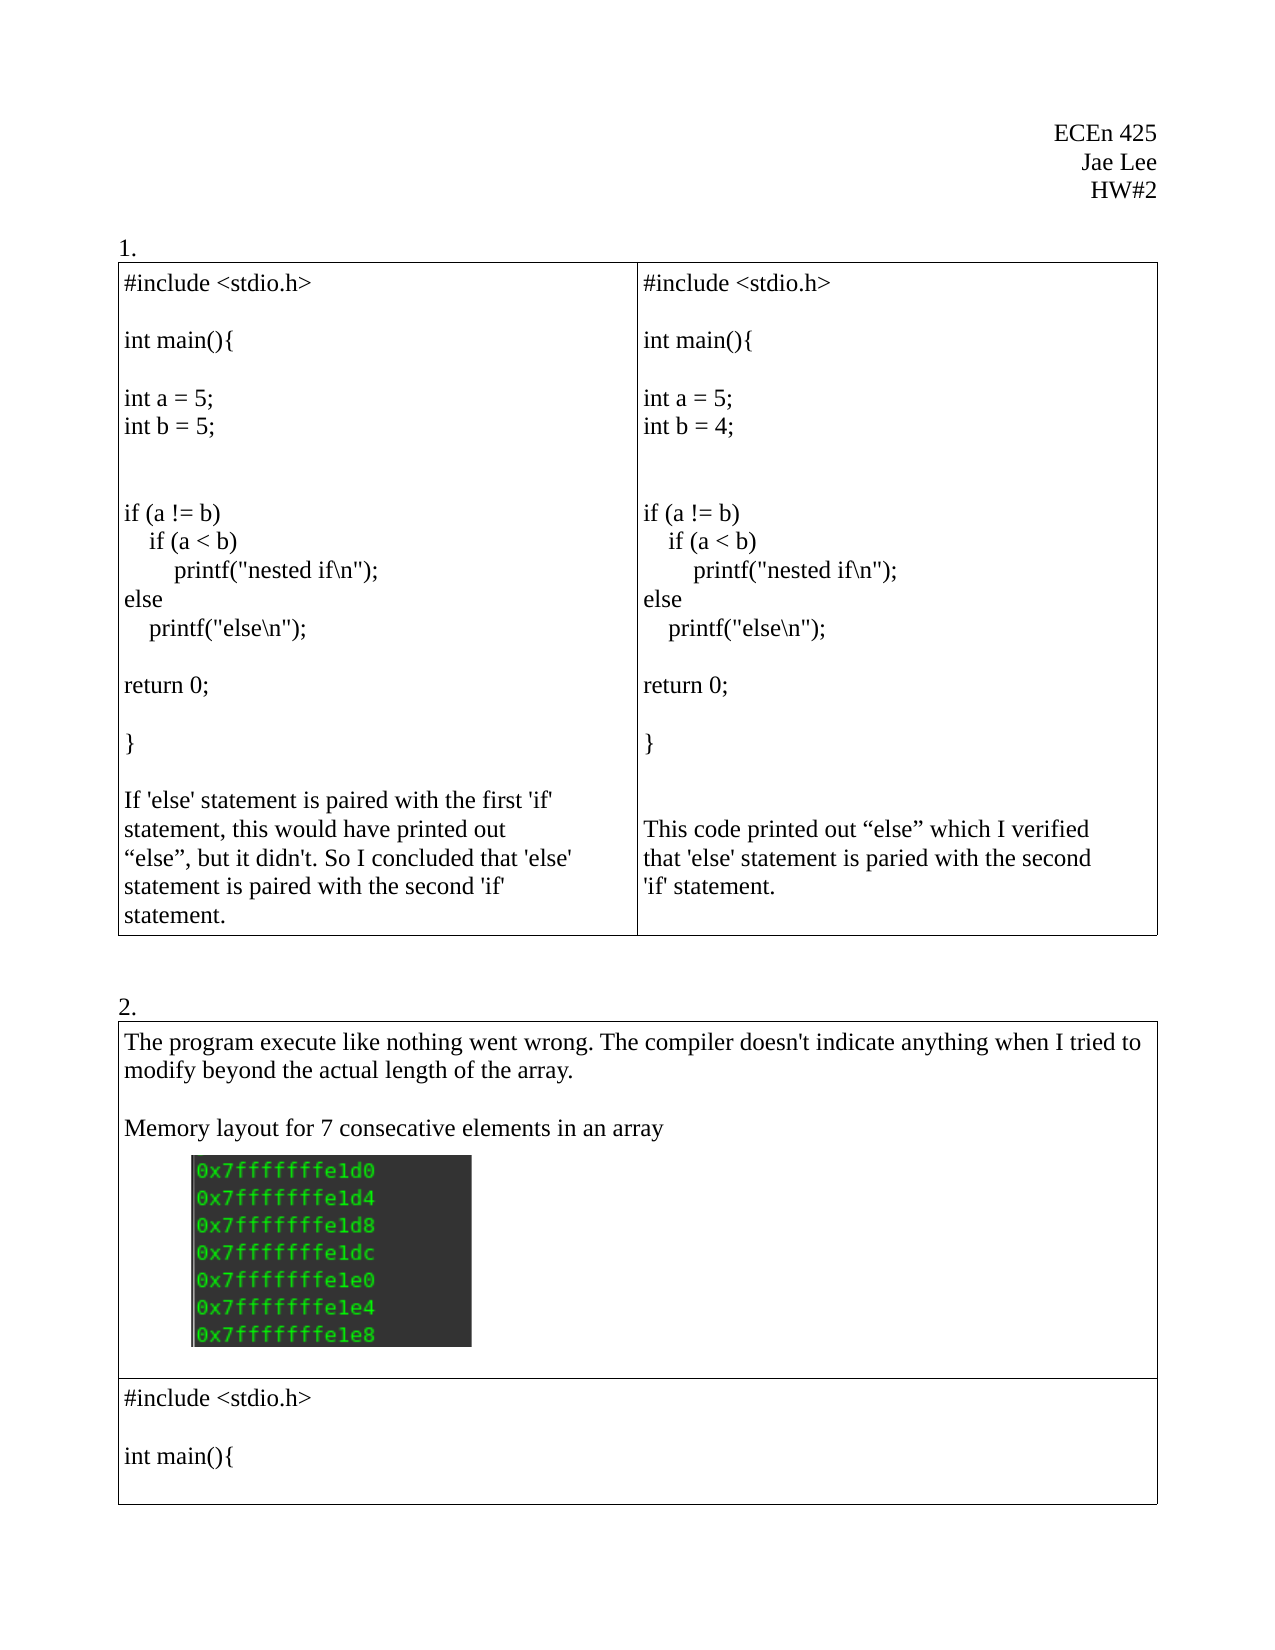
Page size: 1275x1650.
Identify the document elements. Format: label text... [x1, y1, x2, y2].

text 2. [118, 992, 1157, 1021]
picture [191, 1155, 472, 1347]
text HW#2 [118, 176, 1157, 204]
text ECEn 425 [118, 118, 1157, 147]
text 1. [118, 233, 1157, 262]
table_header #include <stdio.h> int main(){ int a = 5; int b = 5; if (a != b) if (a < b) printf("nested if\n"); else printf("else\n"); return 0; } If 'else' statement is paired with the first 'if' statement, this would have printed out “else”, but it didn't. So I concluded that 'else' statement is paired with the second 'if' statement. [119, 263, 637, 935]
table_header The program execute like nothing went wrong. The compiler doesn't indicate anything when I tried to modify beyond the actual length of the array. Memory layout for 7 consecative elements in an array [119, 1022, 1157, 1378]
table_cell #include <stdio.h> int main(){ [119, 1379, 1157, 1504]
table_header #include <stdio.h> int main(){ int a = 5; int b = 4; if (a != b) if (a < b) printf("nested if\n"); else printf("else\n"); return 0; } This code printed out “else” which I verified that 'else' statement is paried with the second 'if' statement. [638, 263, 1157, 935]
text Jae Lee [118, 147, 1157, 176]
